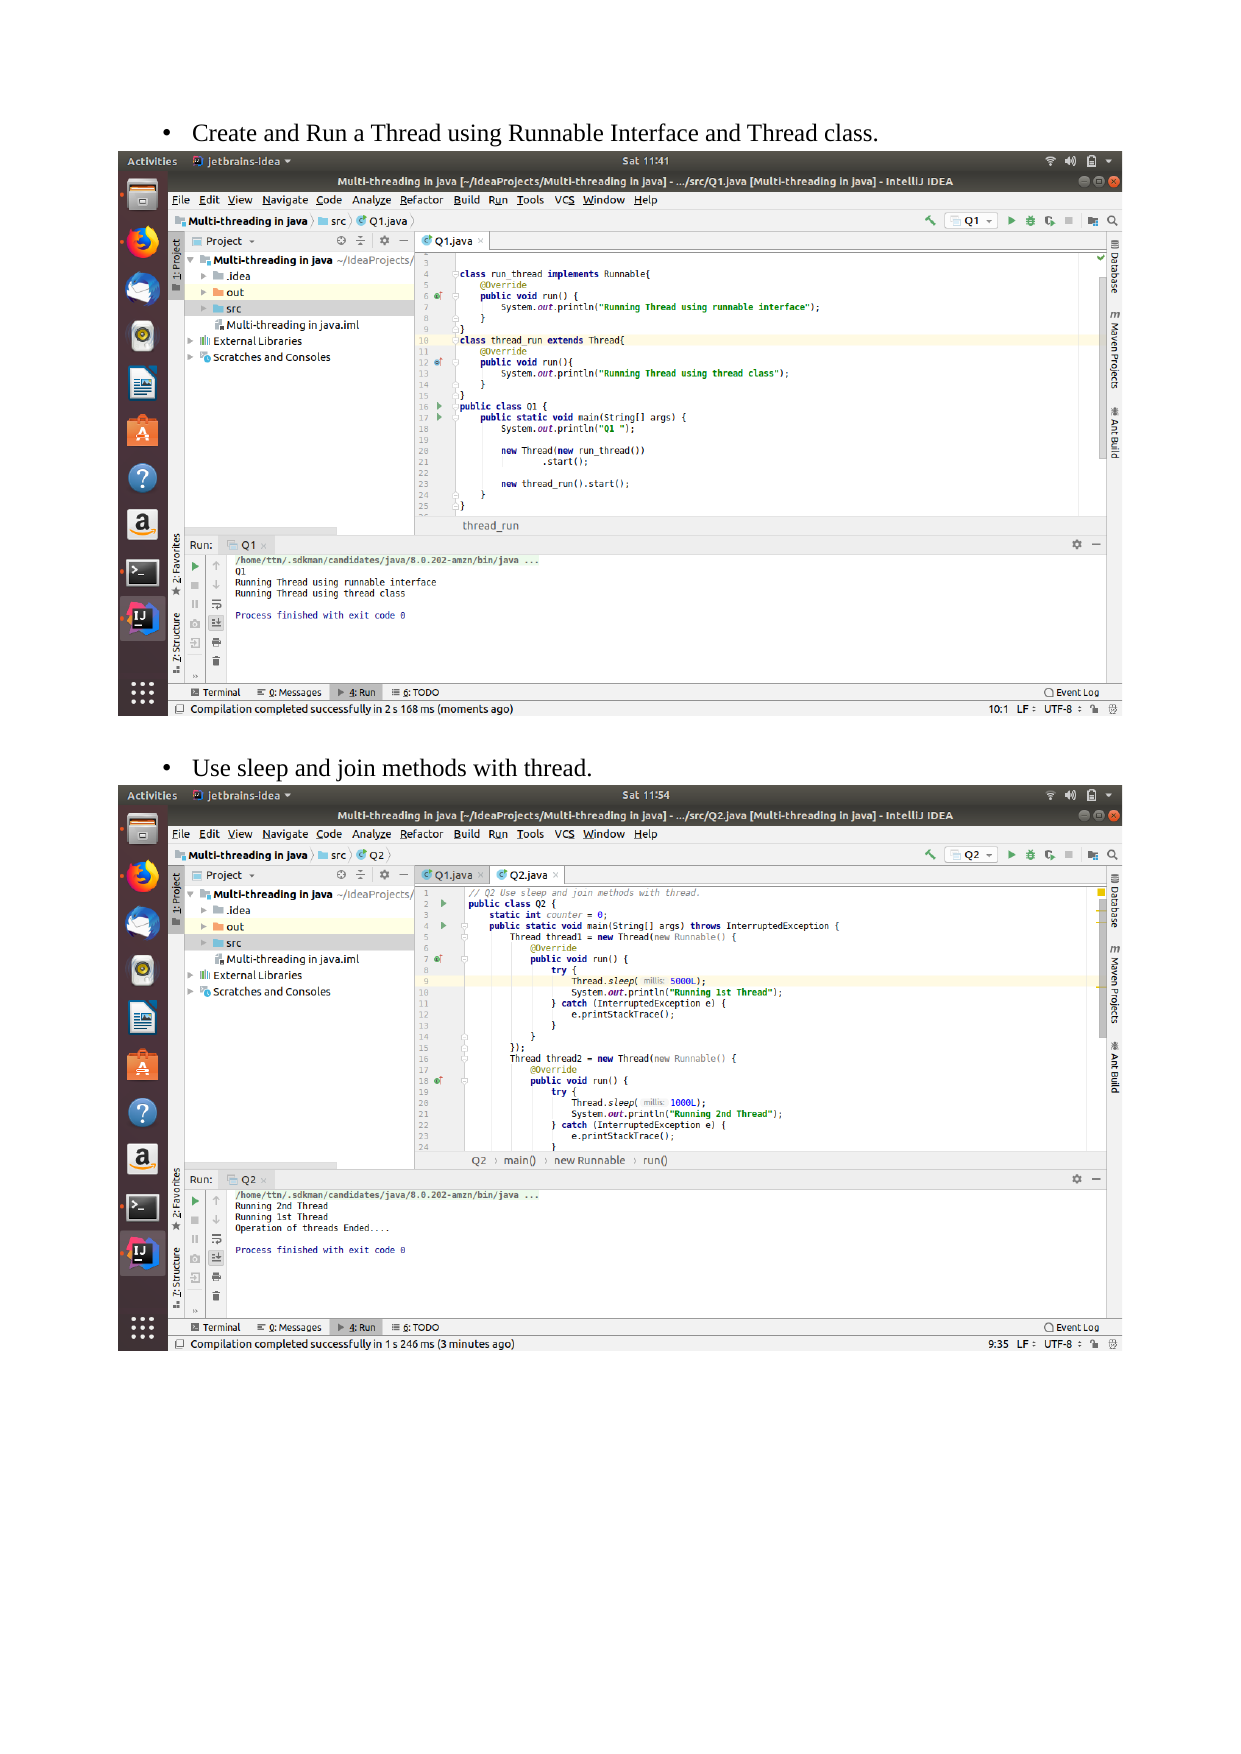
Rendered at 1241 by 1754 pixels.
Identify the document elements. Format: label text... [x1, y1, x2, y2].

picture [118, 785, 1123, 1351]
picture [118, 151, 1123, 716]
list Create and Run a Thread using Runnable Interface and Thread class. [162, 118, 1122, 147]
list Use sleep and join methods with thread. [162, 753, 1122, 782]
